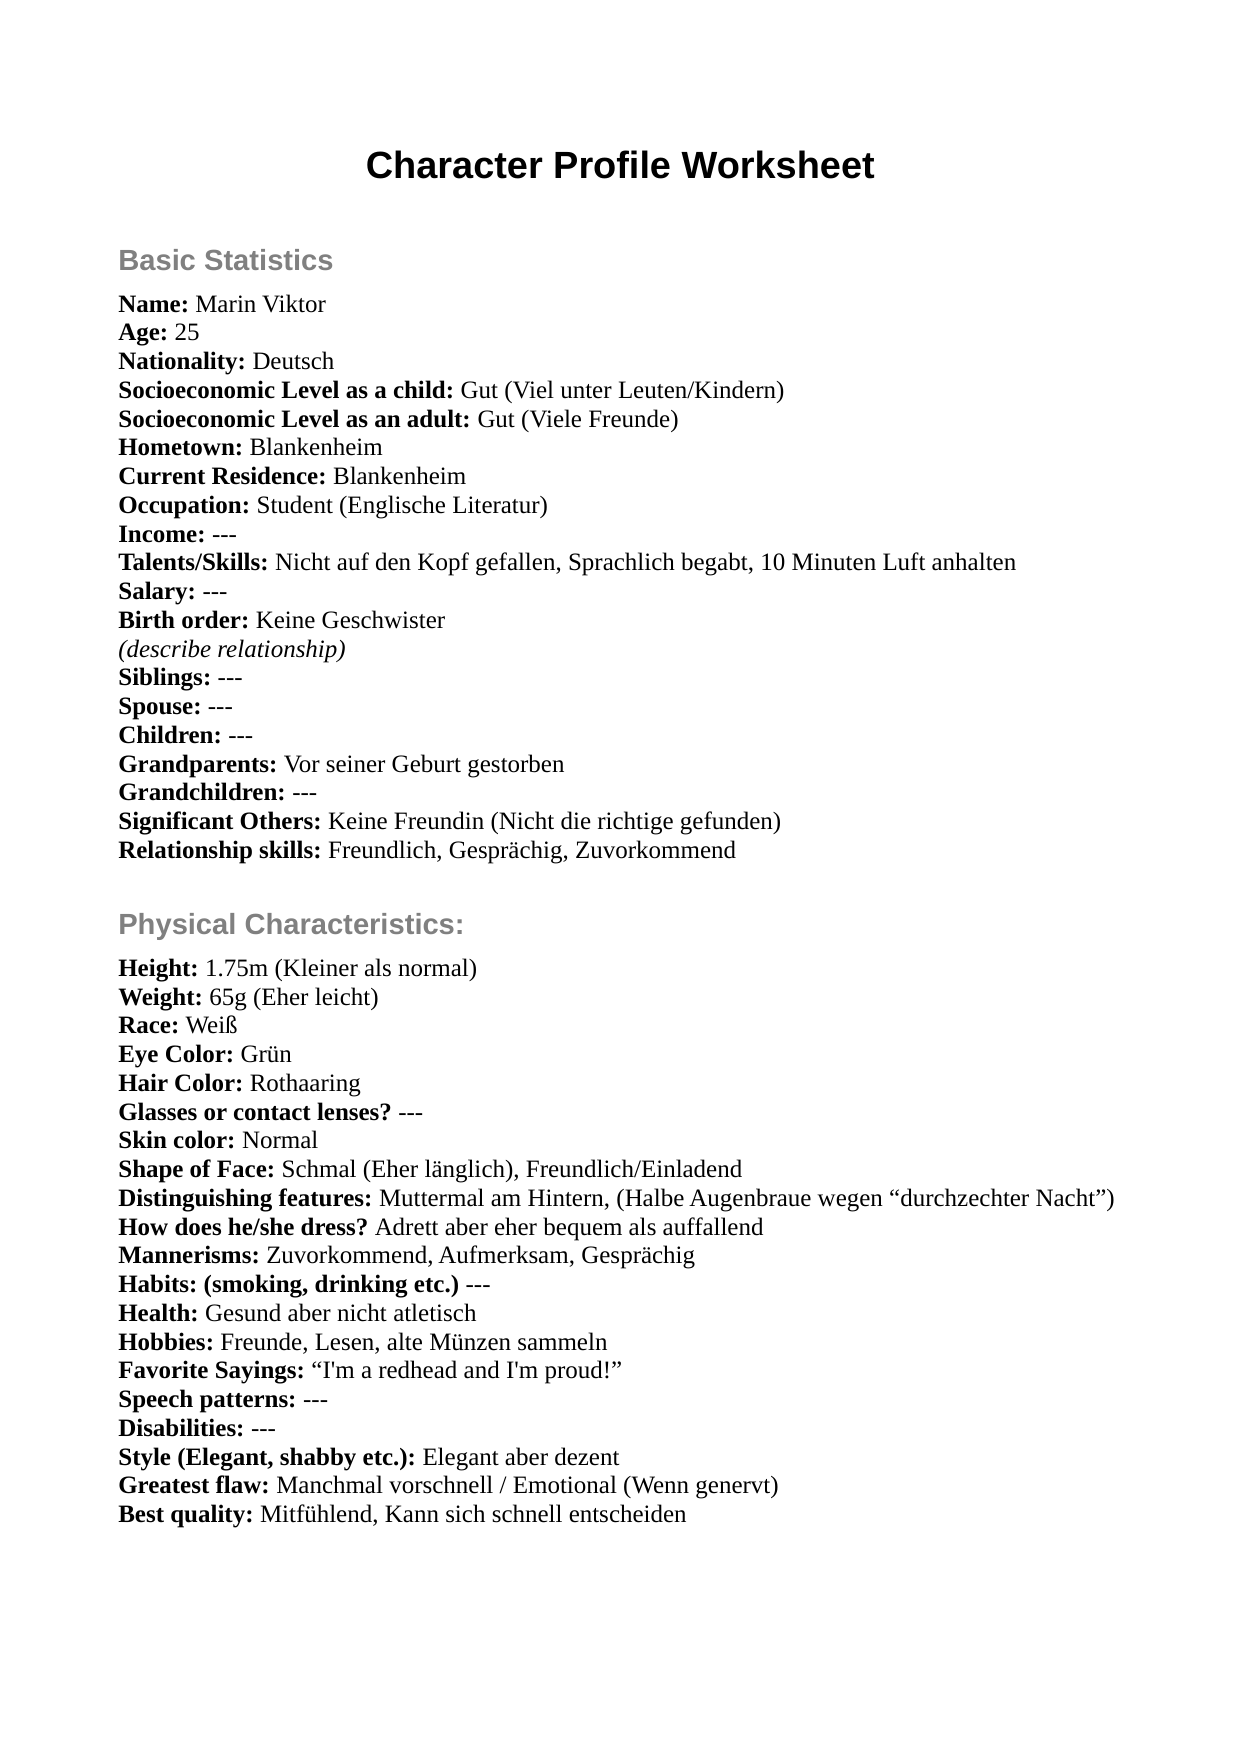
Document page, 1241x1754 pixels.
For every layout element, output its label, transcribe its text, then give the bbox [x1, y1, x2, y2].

text Distinguishing features: Muttermal am Hintern, (Halbe Augenbraue wegen “durchzechter Nacht”) [118, 1183, 1122, 1212]
text Eye Color: Grün [118, 1039, 1122, 1068]
text Birth order: Keine Geschwister [118, 605, 1122, 634]
subtitle Basic Statistics [118, 243, 1122, 276]
text Health: Gesund aber nicht atletisch [118, 1298, 1122, 1327]
text Speech patterns: --- [118, 1384, 1122, 1413]
text Siblings: --- [118, 662, 1122, 691]
text Height: 1.75m (Kleiner als normal) [118, 953, 1122, 982]
text Hometown: Blankenheim [118, 432, 1122, 461]
text Salary: --- [118, 576, 1122, 605]
text Grandparents: Vor seiner Geburt gestorben [118, 749, 1122, 777]
text Race: Weiß [118, 1011, 1122, 1039]
text Hair Color: Rothaaring [118, 1068, 1122, 1097]
text Greatest flaw: Manchmal vorschnell / Emotional (Wenn genervt) [118, 1471, 1122, 1499]
text Socioeconomic Level as an adult: Gut (Viele Freunde) [118, 404, 1122, 432]
text Grandchildren: --- [118, 777, 1122, 806]
text Nationality: Deutsch [118, 346, 1122, 375]
text (describe relationship) [118, 634, 1122, 662]
text Weight: 65g (Eher leicht) [118, 982, 1122, 1011]
text Shape of Face: Schmal (Eher länglich), Freundlich/Einladend [118, 1154, 1122, 1183]
text Glasses or contact lenses? --- [118, 1097, 1122, 1126]
text Socioeconomic Level as a child: Gut (Viel unter Leuten/Kindern) [118, 375, 1122, 404]
text Income: --- [118, 519, 1122, 547]
text Style (Elegant, shabby etc.): Elegant aber dezent [118, 1442, 1122, 1471]
text Skin color: Normal [118, 1126, 1122, 1154]
text Habits: (smoking, drinking etc.) --- [118, 1269, 1122, 1298]
text Occupation: Student (Englische Literatur) [118, 490, 1122, 519]
text Significant Others: Keine Freundin (Nicht die richtige gefunden) [118, 806, 1122, 835]
text Best quality: Mitfühlend, Kann sich schnell entscheiden [118, 1499, 1122, 1528]
text Spouse: --- [118, 691, 1122, 720]
subtitle Character Profile Worksheet [118, 143, 1122, 187]
text Disabilities: --- [118, 1413, 1122, 1442]
text Talents/Skills: Nicht auf den Kopf gefallen, Sprachlich begabt, 10 Minuten Luft anhalten [118, 547, 1122, 576]
text Mannerisms: Zuvorkommend, Aufmerksam, Gesprächig [118, 1241, 1122, 1269]
text Age: 25 [118, 317, 1122, 346]
text Name: Marin Viktor [118, 289, 1122, 317]
text Favorite Sayings: “I'm a redhead and I'm proud!” [118, 1356, 1122, 1384]
text Hobbies: Freunde, Lesen, alte Münzen sammeln [118, 1327, 1122, 1356]
subtitle Physical Characteristics: [118, 907, 1122, 941]
text Relationship skills: Freundlich, Gesprächig, Zuvorkommend [118, 835, 1122, 864]
text Current Residence: Blankenheim [118, 461, 1122, 490]
text Children: --- [118, 720, 1122, 749]
text How does he/she dress? Adrett aber eher bequem als auffallend [118, 1212, 1122, 1241]
